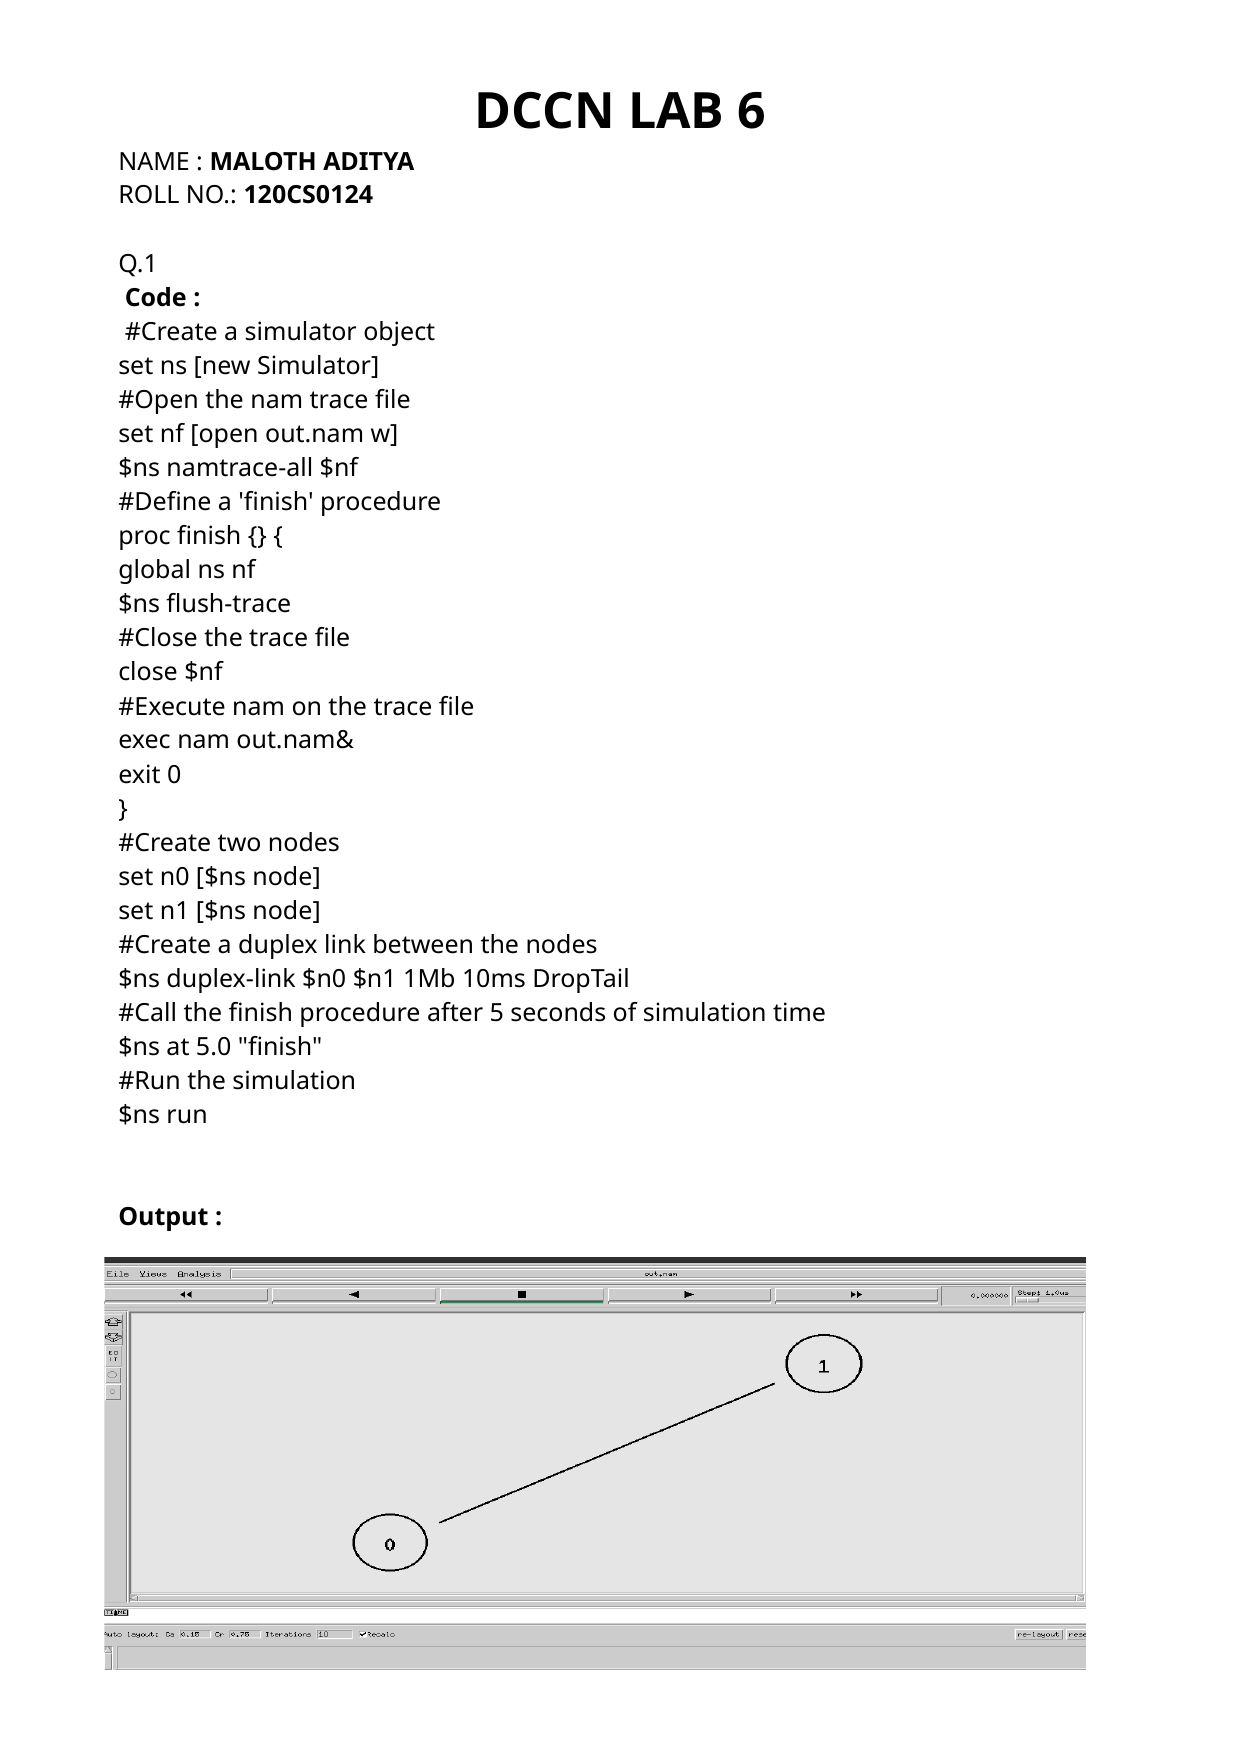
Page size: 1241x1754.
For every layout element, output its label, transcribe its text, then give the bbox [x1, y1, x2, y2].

text set n0 [$ns node] [118, 858, 1122, 892]
text #Close the trace file [118, 620, 1122, 654]
text set n1 [$ns node] [118, 892, 1122, 927]
text $ns flush-trace [118, 586, 1122, 620]
text $ns duplex-link $n0 $n1 1Mb 10ms DropTail [118, 961, 1122, 995]
text #Execute nam on the trace file [118, 688, 1122, 722]
text set ns [new Simulator] [118, 347, 1122, 382]
text exit 0 [118, 756, 1122, 790]
text #Run the simulation [118, 1063, 1122, 1097]
text exec nam out.nam& [118, 722, 1122, 756]
text #Define a 'finish' procedure [118, 484, 1122, 518]
text Output : [118, 1199, 1122, 1233]
text $ns namtrace-all $nf [118, 450, 1122, 484]
text proc finish {} { [118, 518, 1122, 552]
text NAME : MALOTH ADITYA [118, 143, 1122, 177]
text Code : [118, 279, 1122, 313]
text #Create a duplex link between the nodes [118, 927, 1122, 961]
text $ns run [118, 1097, 1122, 1131]
text ROLL NO.: 120CS0124 [118, 177, 1122, 211]
text #Open the nam trace file [118, 382, 1122, 416]
text #Call the finish procedure after 5 seconds of simulation time [118, 995, 1122, 1029]
text Q.1 [118, 245, 1122, 279]
text #Create a simulator object [118, 313, 1122, 347]
text } [118, 790, 1122, 824]
text $ns at 5.0 "finish" [118, 1029, 1122, 1063]
text set nf [open out.nam w] [118, 416, 1122, 450]
text close $nf [118, 654, 1122, 688]
text global ns nf [118, 552, 1122, 586]
text #Create two nodes [118, 824, 1122, 858]
